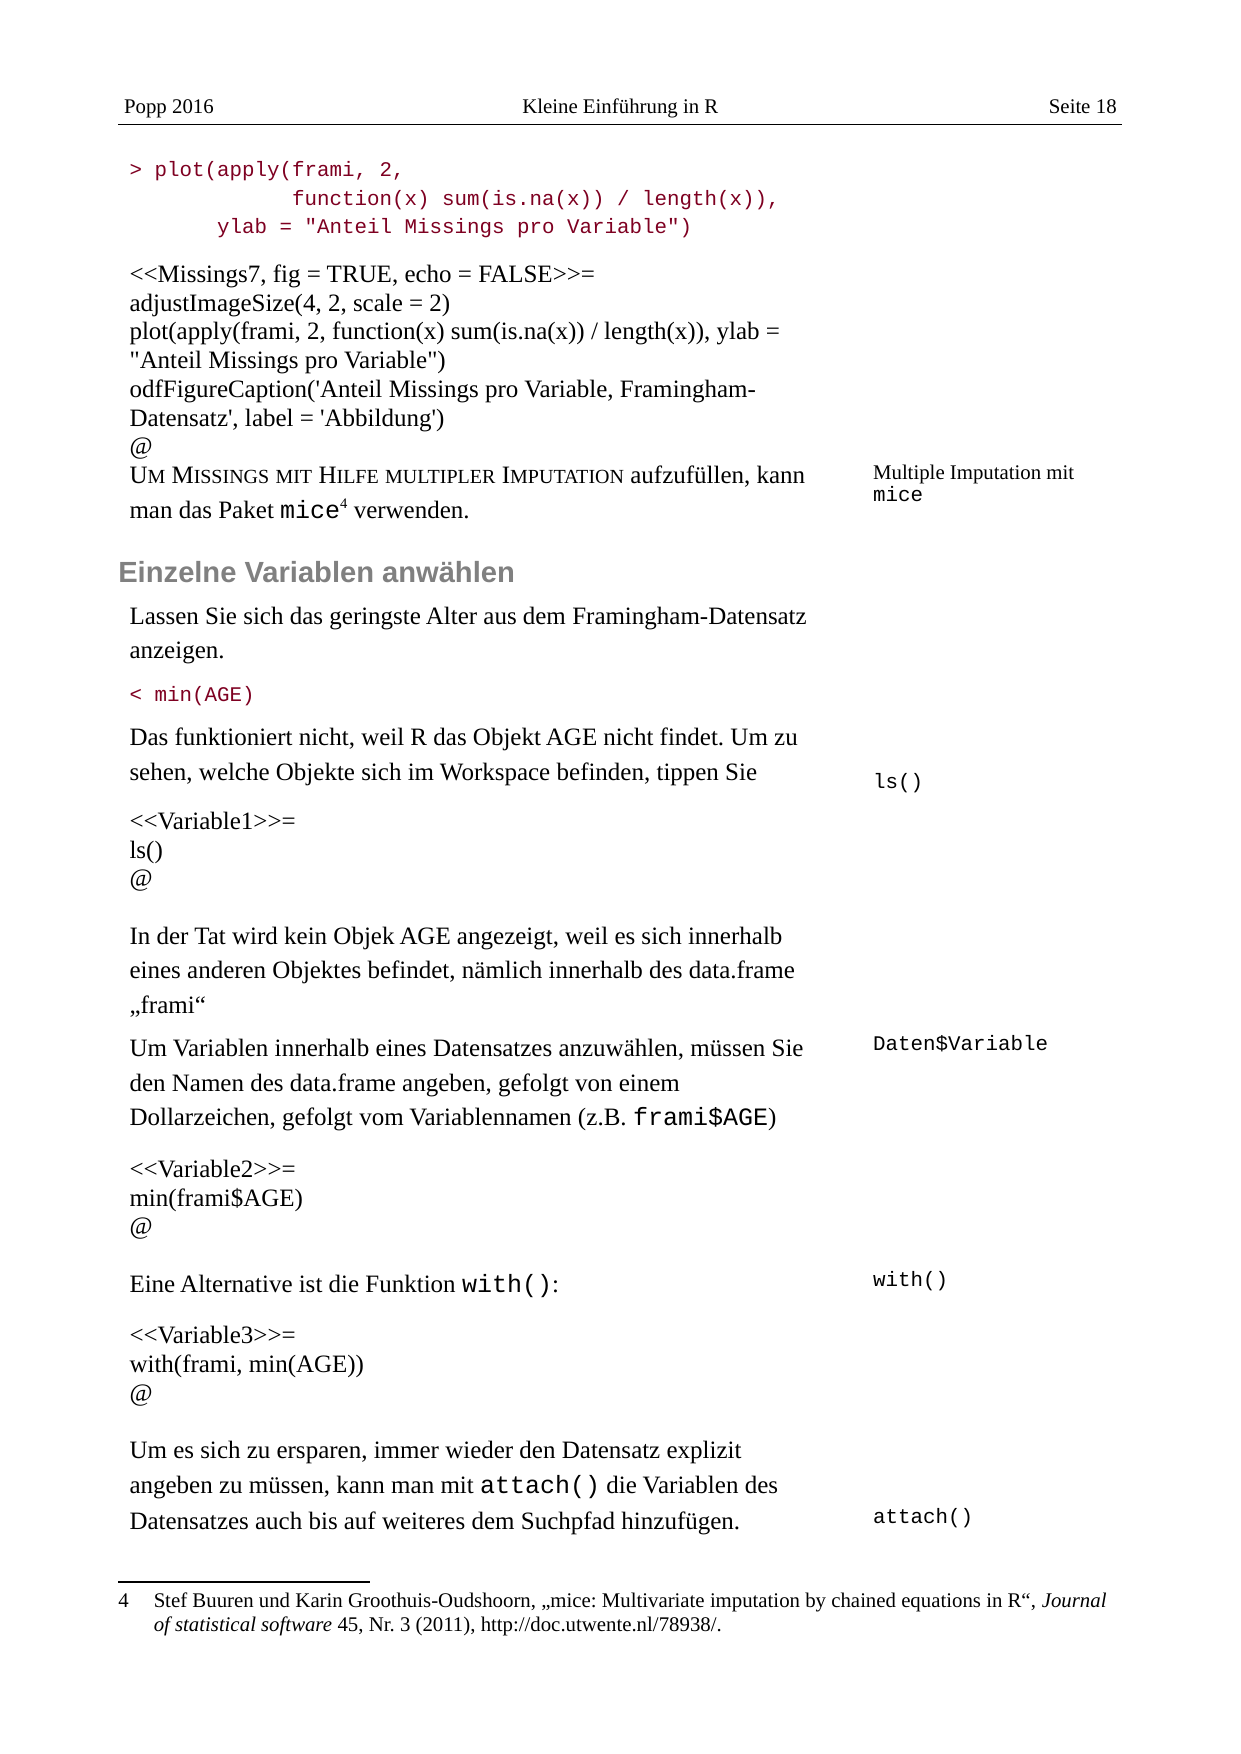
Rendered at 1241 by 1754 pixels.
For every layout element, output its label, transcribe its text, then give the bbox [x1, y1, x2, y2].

table_cell Um es sich zu ersparen, immer wieder den Datensatz explizit angeben zu müssen, kann man mit attach() die Variablen des Datensatzes auch bis auf weiteres dem Suchpfad hinzufügen. [129, 1435, 855, 1550]
table_cell > plot(apply(frami, 2, function(x) sum(is.na(x)) / length(x)), ylab = "Anteil Missings pro Variable") <<Missings7, fig = TRUE, echo = FALSE>>= adjustImageSize(4, 2, scale = 2) plot(apply(frami, 2, function(x) sum(is.na(x)) / length(x)), ylab = "Anteil Missings pro Variable") odfFigureCaption('Anteil Missings pro Variable, Framingham-Datensatz', label = 'Abbildung') @ [129, 159, 855, 460]
table_cell Multiple Imputation mit mice [855, 460, 1123, 540]
table_cell Eine Alternative ist die Funktion with(): <<Variable3>>= with(frami, min(AGE)) @ [129, 1269, 855, 1435]
table_cell [855, 921, 1123, 1033]
table_cell ls() [855, 723, 1123, 921]
table_cell [855, 159, 1123, 460]
table_cell Um Missings mit Hilfe multipler Imputation aufzufüllen, kann man das Paket mice verwenden. [129, 460, 855, 540]
table_header Lassen Sie sich das geringste Alter aus dem Framingham-Datensatz anzeigen. < min(AGE) [129, 601, 855, 722]
table_cell Um Variablen innerhalb eines Datensatzes anzuwählen, müssen Sie den Namen des data.frame angeben, gefolgt von einem Dollarzeichen, gefolgt vom Variablennamen (z.B. frami$AGE) <<Variable2>>= min(frami$AGE) @ [129, 1033, 855, 1269]
table_cell Daten$Variable [855, 1033, 1123, 1269]
table_cell Das funktioniert nicht, weil R das Objekt AGE nicht findet. Um zu sehen, welche Objekte sich im Workspace befinden, tippen Sie <<Variable1>>= ls() @ [129, 723, 855, 921]
table_header [855, 601, 1123, 722]
table_cell with() [855, 1269, 1123, 1435]
table_cell attach() [855, 1435, 1123, 1550]
subtitle Einzelne Variablen anwählen [118, 555, 1122, 588]
table_cell In der Tat wird kein Objek AGE angezeigt, weil es sich innerhalb eines anderen Objektes befindet, nämlich innerhalb des data.frame „frami“ [129, 921, 855, 1033]
